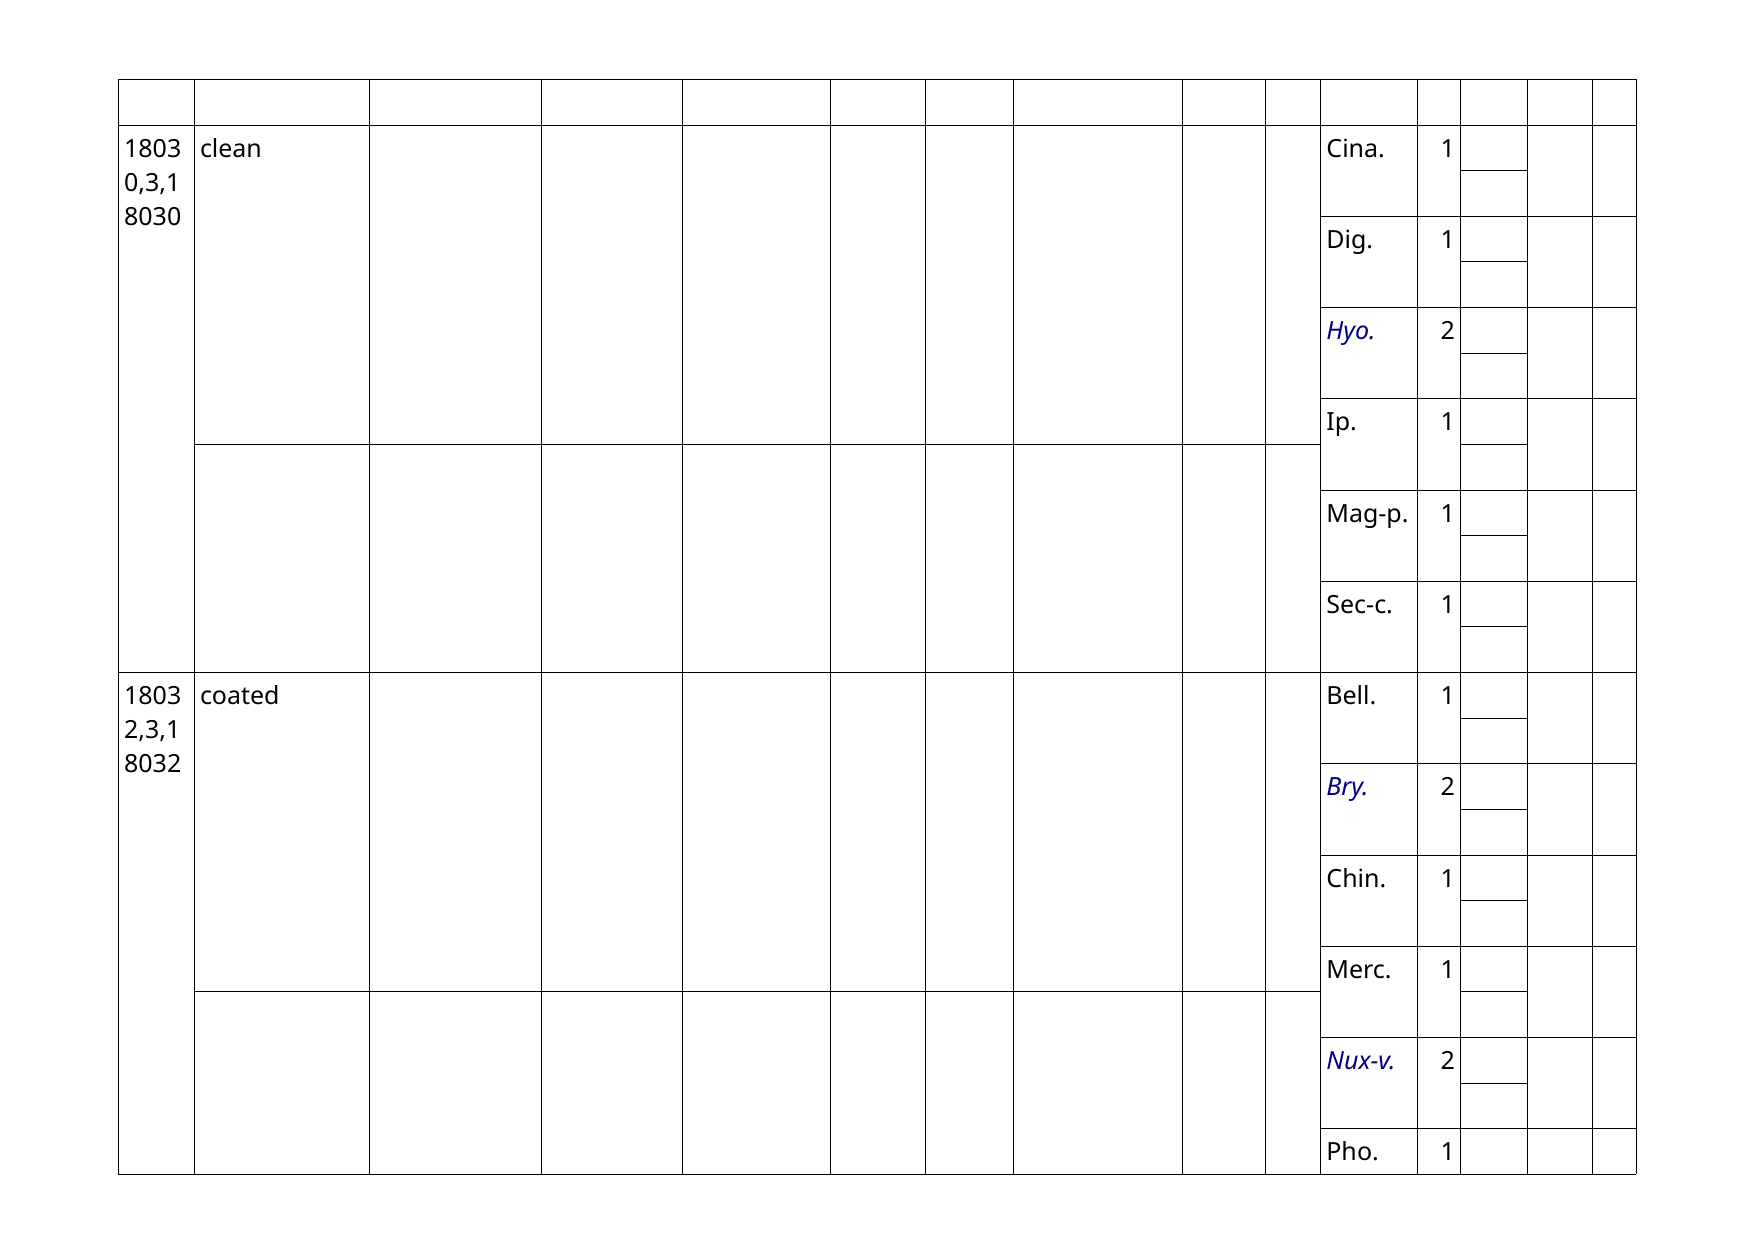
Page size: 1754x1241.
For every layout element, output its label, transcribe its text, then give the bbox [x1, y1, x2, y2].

table_cell [1461, 171, 1527, 216]
table_cell [1183, 673, 1265, 991]
table_cell [195, 445, 369, 672]
table_cell [1528, 1038, 1592, 1128]
table_cell [1528, 764, 1592, 854]
table_cell 2 [1418, 1038, 1460, 1128]
table_cell Chin. [1321, 856, 1417, 946]
table_cell [1528, 947, 1592, 1037]
table_cell [926, 126, 1013, 444]
table_cell 1 [1418, 673, 1460, 763]
table_cell 1 [1418, 947, 1460, 1037]
table_cell [1266, 80, 1320, 124]
table_cell [1461, 901, 1527, 946]
table_cell [1528, 1129, 1592, 1174]
table_cell [831, 445, 925, 672]
table_cell [1528, 217, 1592, 307]
table_cell 1 [1418, 856, 1460, 946]
table_cell [831, 992, 925, 1174]
table_cell [1528, 673, 1592, 763]
table_cell [1266, 992, 1320, 1174]
table_cell [370, 992, 541, 1174]
table_cell [1461, 627, 1527, 672]
table_cell [1014, 80, 1182, 124]
table_cell 1 [1418, 217, 1460, 307]
table_cell [1593, 217, 1636, 307]
table_cell [1461, 491, 1527, 535]
table_cell [1183, 126, 1265, 444]
table_cell [1014, 673, 1182, 991]
table_cell [1461, 308, 1527, 353]
table_cell 1 [1418, 582, 1460, 672]
table_cell [926, 992, 1013, 1174]
table_cell [1528, 308, 1592, 398]
table_cell [1461, 399, 1527, 444]
table_cell [926, 445, 1013, 672]
table_cell [1266, 673, 1320, 991]
table_cell 18032,3,18032 [119, 673, 194, 1174]
table_cell [831, 126, 925, 444]
table_cell Dig. [1321, 217, 1417, 307]
table_cell [683, 126, 830, 444]
table_cell [1593, 308, 1636, 398]
table_cell [1014, 992, 1182, 1174]
table_cell [1183, 80, 1265, 124]
table_cell [1266, 126, 1320, 444]
table_cell [1593, 491, 1636, 581]
table_cell Sec-c. [1321, 582, 1417, 672]
table_cell Ip. [1321, 399, 1417, 489]
table_cell clean [195, 126, 369, 444]
table_cell [1183, 992, 1265, 1174]
table_cell [1593, 80, 1636, 124]
table_cell [1461, 80, 1527, 124]
table_cell [1461, 1129, 1527, 1174]
table_cell [1593, 947, 1636, 1037]
table_cell [926, 673, 1013, 991]
table_cell [1593, 582, 1636, 672]
table_cell [1593, 1038, 1636, 1128]
table_cell Hyo. [1321, 308, 1417, 398]
table_cell [542, 80, 682, 124]
table_cell [926, 80, 1013, 124]
table_cell [542, 126, 682, 444]
table_cell [1593, 1129, 1636, 1174]
table_cell [1461, 262, 1527, 307]
table_cell [1266, 445, 1320, 672]
table_cell [1461, 856, 1527, 900]
table_cell [1321, 80, 1417, 124]
table_cell [1418, 80, 1460, 124]
table_cell [1461, 1038, 1527, 1083]
table_cell [1528, 126, 1592, 216]
table_cell [542, 673, 682, 991]
table_cell [1528, 399, 1592, 489]
table_cell [1461, 582, 1527, 626]
table_cell [1528, 582, 1592, 672]
table_cell 2 [1418, 764, 1460, 854]
table_cell [683, 80, 830, 124]
table_cell [1461, 1084, 1527, 1128]
table_cell Mag-p. [1321, 491, 1417, 581]
table_cell [1183, 445, 1265, 672]
table_cell [1593, 126, 1636, 216]
table_cell [683, 673, 830, 991]
table_cell [1014, 445, 1182, 672]
table_cell [1593, 399, 1636, 489]
table_cell [1593, 673, 1636, 763]
table_cell [195, 80, 369, 124]
table_cell [1461, 673, 1527, 718]
table_cell [1461, 536, 1527, 581]
table_cell coated [195, 673, 369, 991]
table_cell 1 [1418, 399, 1460, 489]
table_cell 1 [1418, 491, 1460, 581]
table_cell [1593, 856, 1636, 946]
table_cell [1461, 126, 1527, 170]
table_cell 1 [1418, 1129, 1460, 1174]
table_cell Bell. [1321, 673, 1417, 763]
table_cell [1014, 126, 1182, 444]
table_cell [1461, 764, 1527, 809]
table_cell 1 [1418, 126, 1460, 216]
table_cell [1461, 354, 1527, 398]
table_cell [1461, 719, 1527, 763]
table_cell [1593, 764, 1636, 854]
table_cell [1461, 810, 1527, 854]
table_cell [831, 80, 925, 124]
table_cell [370, 445, 541, 672]
table_cell [683, 445, 830, 672]
table_cell [1528, 856, 1592, 946]
table_cell [370, 673, 541, 991]
table_cell [1461, 992, 1527, 1037]
table_cell [1461, 947, 1527, 991]
table_cell [1528, 80, 1592, 124]
table_cell [1528, 491, 1592, 581]
table_cell [542, 992, 682, 1174]
table_cell [683, 992, 830, 1174]
table_cell 2 [1418, 308, 1460, 398]
table_cell Cina. [1321, 126, 1417, 216]
table_cell Nux-v. [1321, 1038, 1417, 1128]
table_cell Merc. [1321, 947, 1417, 1037]
table_cell [542, 445, 682, 672]
table_cell Bry. [1321, 764, 1417, 854]
table_cell [370, 126, 541, 444]
table_cell [1461, 217, 1527, 261]
table_cell [119, 80, 194, 124]
table_cell Pho. [1321, 1129, 1417, 1174]
table_cell [195, 992, 369, 1174]
table_cell [370, 80, 541, 124]
table_cell [1461, 445, 1527, 489]
table_cell 18030,3,18030 [119, 126, 194, 672]
table_cell [831, 673, 925, 991]
